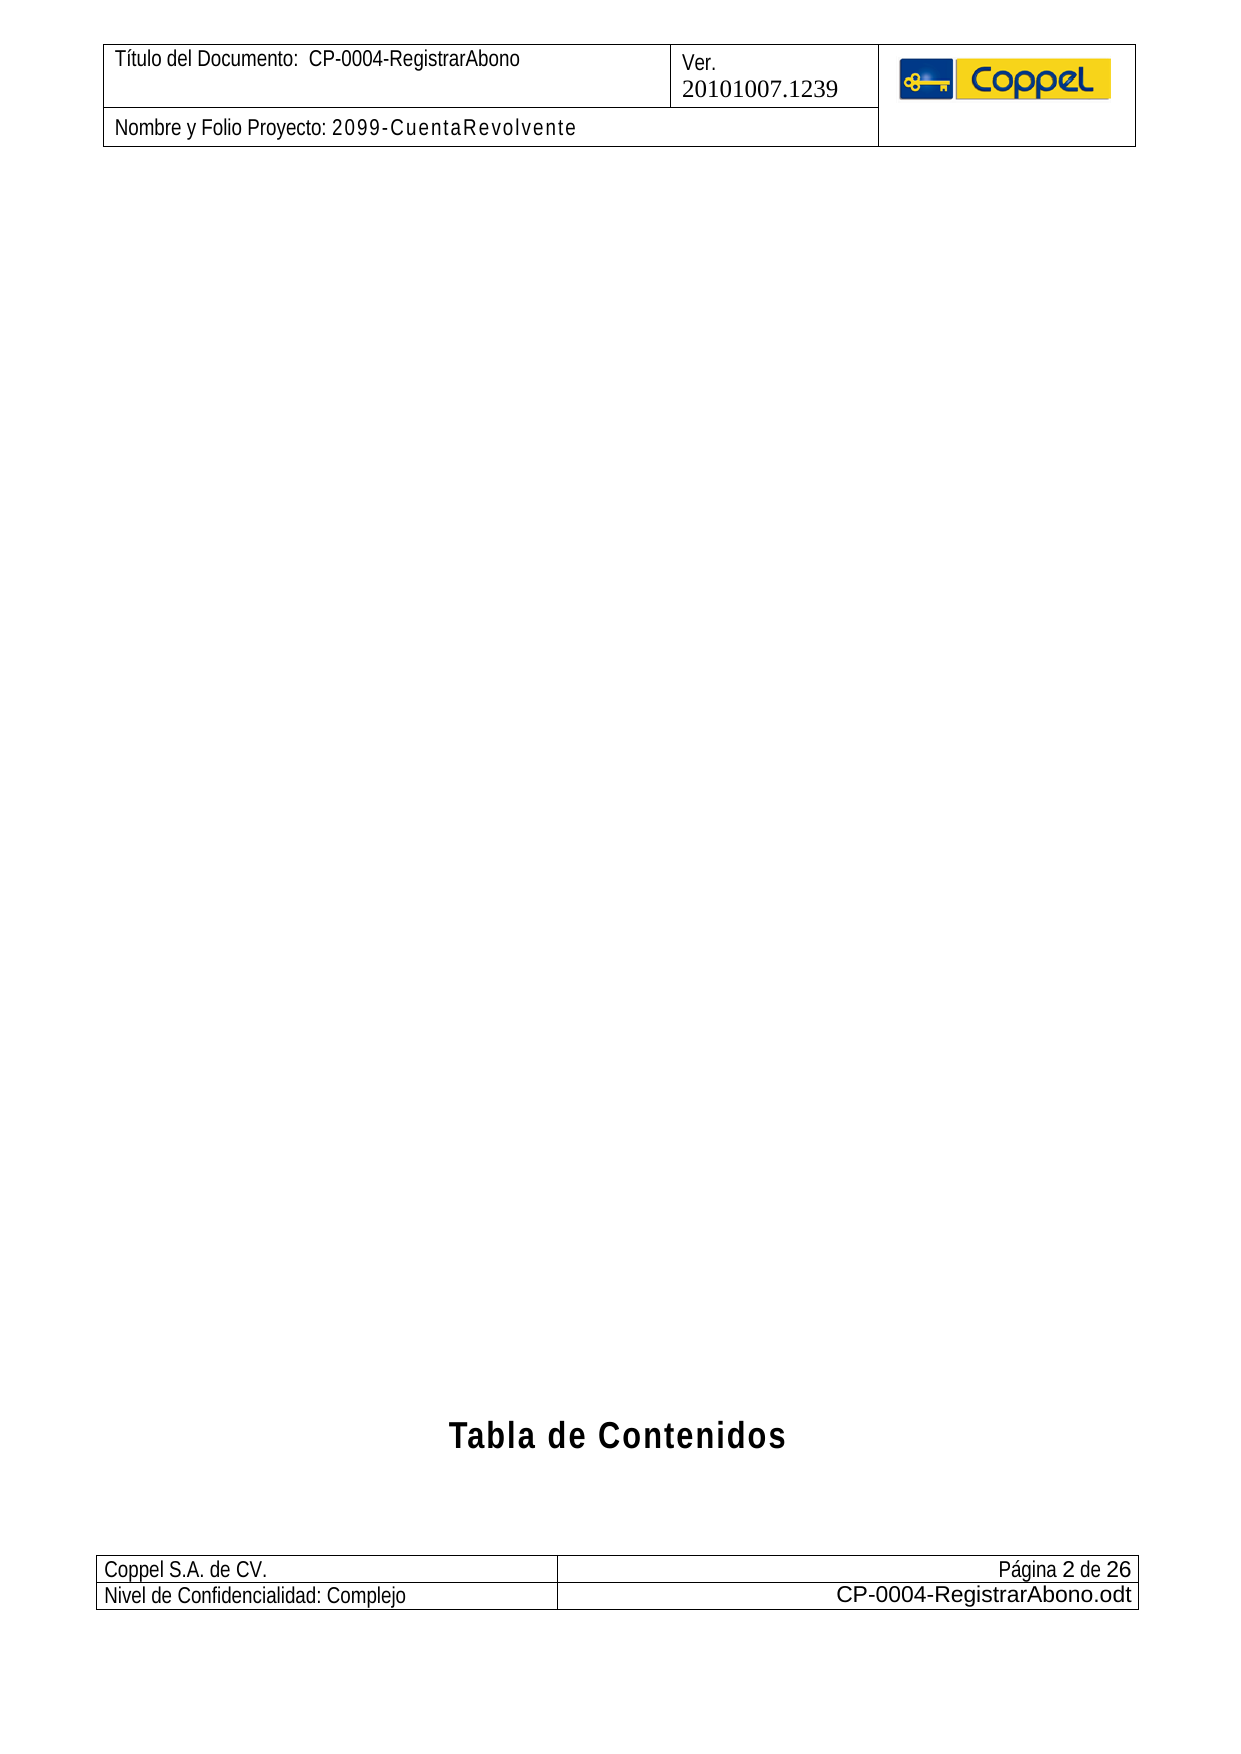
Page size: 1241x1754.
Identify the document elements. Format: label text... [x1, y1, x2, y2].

title Tabla de Contenidos [103, 1413, 1131, 1456]
